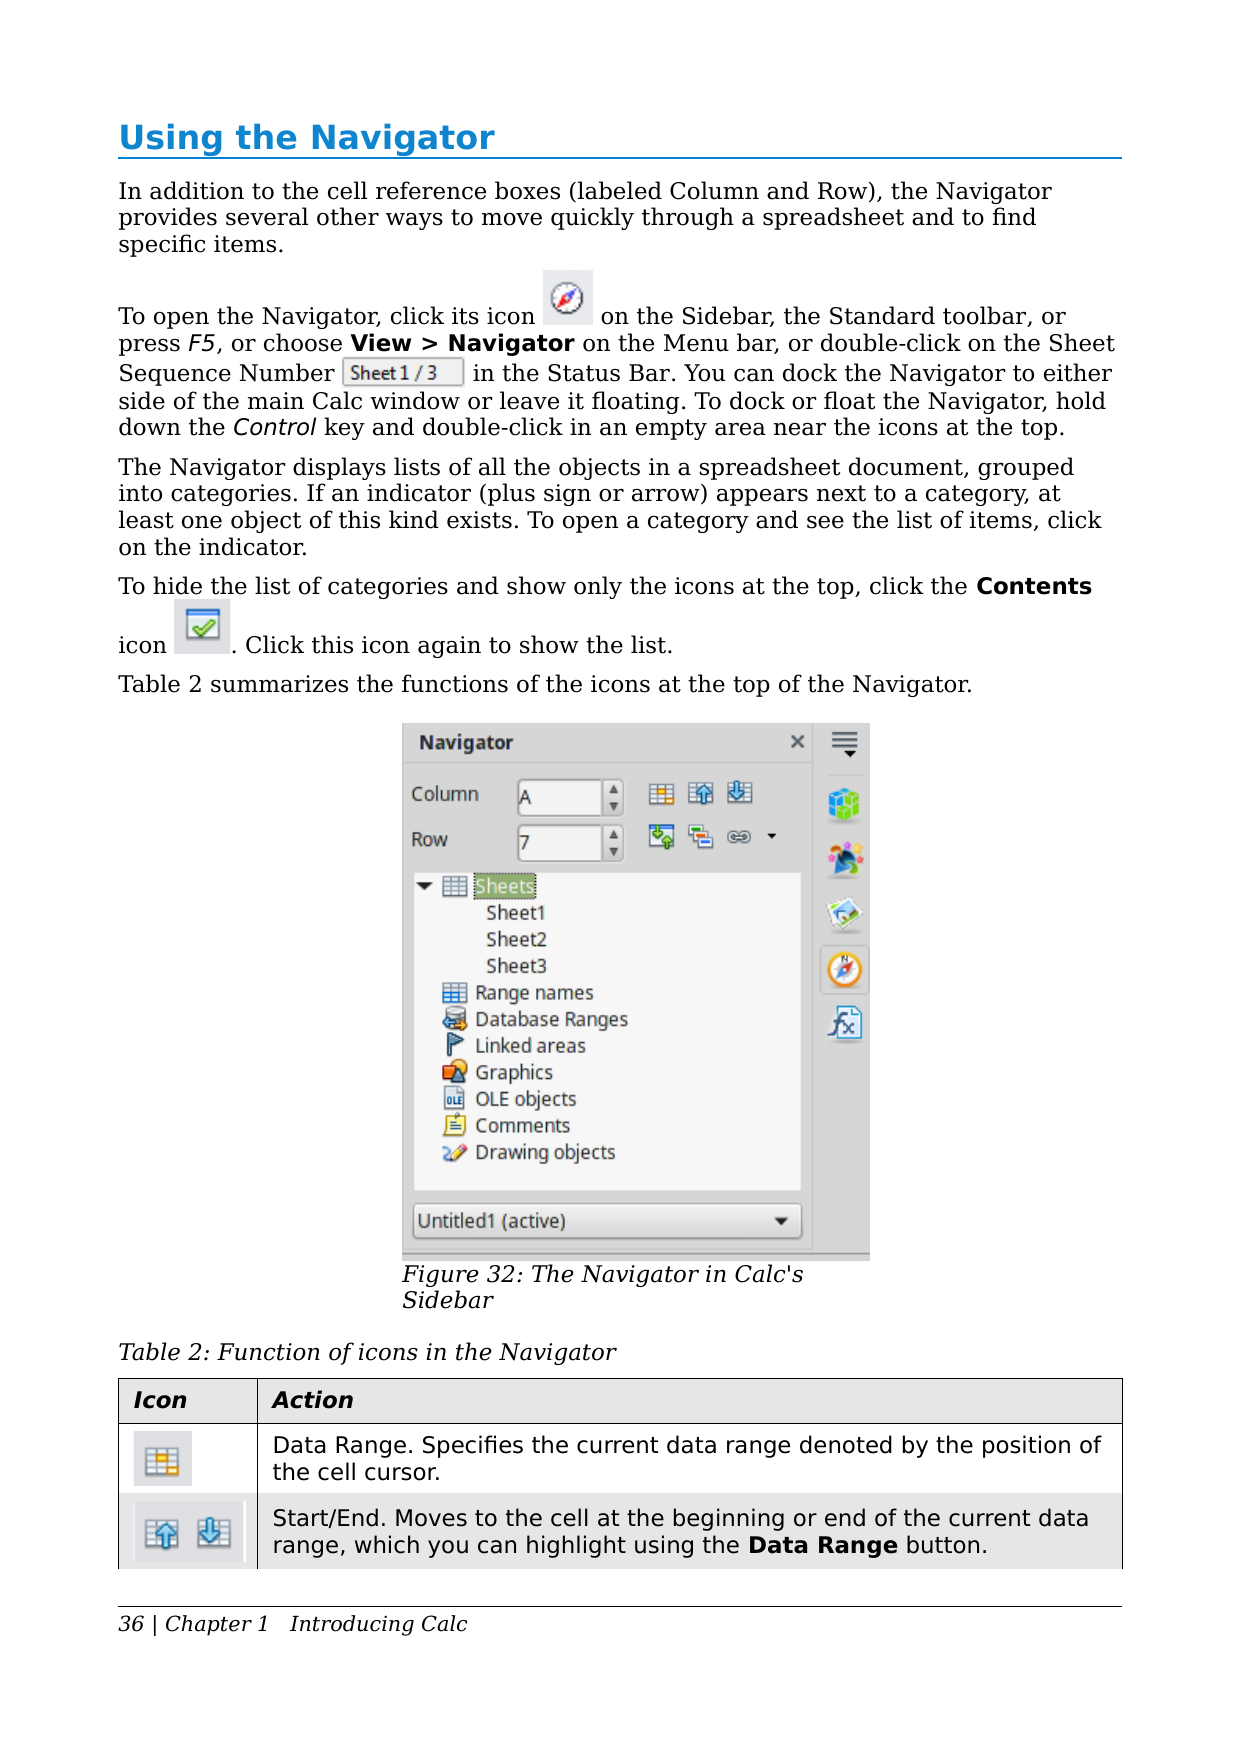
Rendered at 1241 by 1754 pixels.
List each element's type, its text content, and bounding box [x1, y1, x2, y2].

picture [402, 723, 870, 1261]
picture [543, 270, 593, 325]
text Figure 32: The Navigator in Calc's Sidebar [402, 1261, 838, 1314]
picture [133, 1501, 246, 1562]
text Table 2: Function of icons in the Navigator [118, 1339, 1122, 1366]
table_cell Data Range. Specifies the current data range denoted by the position of the cell cursor. [258, 1424, 1122, 1493]
picture [174, 599, 231, 654]
subtitle Using the Navigator [118, 118, 1122, 157]
text In addition to the cell reference boxes (labeled Column and Row), the Navigator provides several other ways to move quickly through a spreadsheet and to find specific items. [118, 178, 1122, 258]
picture [341, 356, 466, 388]
table_header Action [258, 1379, 1122, 1423]
picture [133, 1431, 192, 1486]
table_cell [119, 1424, 257, 1493]
text To open the Navigator, click its icon on the Sidebar, the Standard toolbar, or press F5, or choose View > Navigator on the Menu bar, or double-click on the Sheet Sequence Number in the Status Bar. You can dock the Navigator to either side of the main Calc window or leave it floating. To dock or float the Navigator, hold down the Control key and double-click in an empty area near the icons at the top. [118, 270, 1122, 441]
table_cell Start/End. Moves to the cell at the beginning or end of the current data range, which you can highlight using the Data Range button. [258, 1493, 1122, 1569]
text The Navigator displays lists of all the objects in a spreadsheet document, grouped into categories. If an indicator (plus sign or arrow) appears next to a category, at least one object of this kind exists. To open a category and see the list of items, click on the indicator. [118, 454, 1122, 560]
table_header Icon [119, 1379, 257, 1423]
table_cell [119, 1493, 257, 1569]
text Table 2 summarizes the functions of the icons at the top of the Navigator. [118, 672, 1122, 698]
text To hide the list of categories and show only the icons at the top, click the Contents icon . Click this icon again to show the list. [118, 573, 1122, 659]
